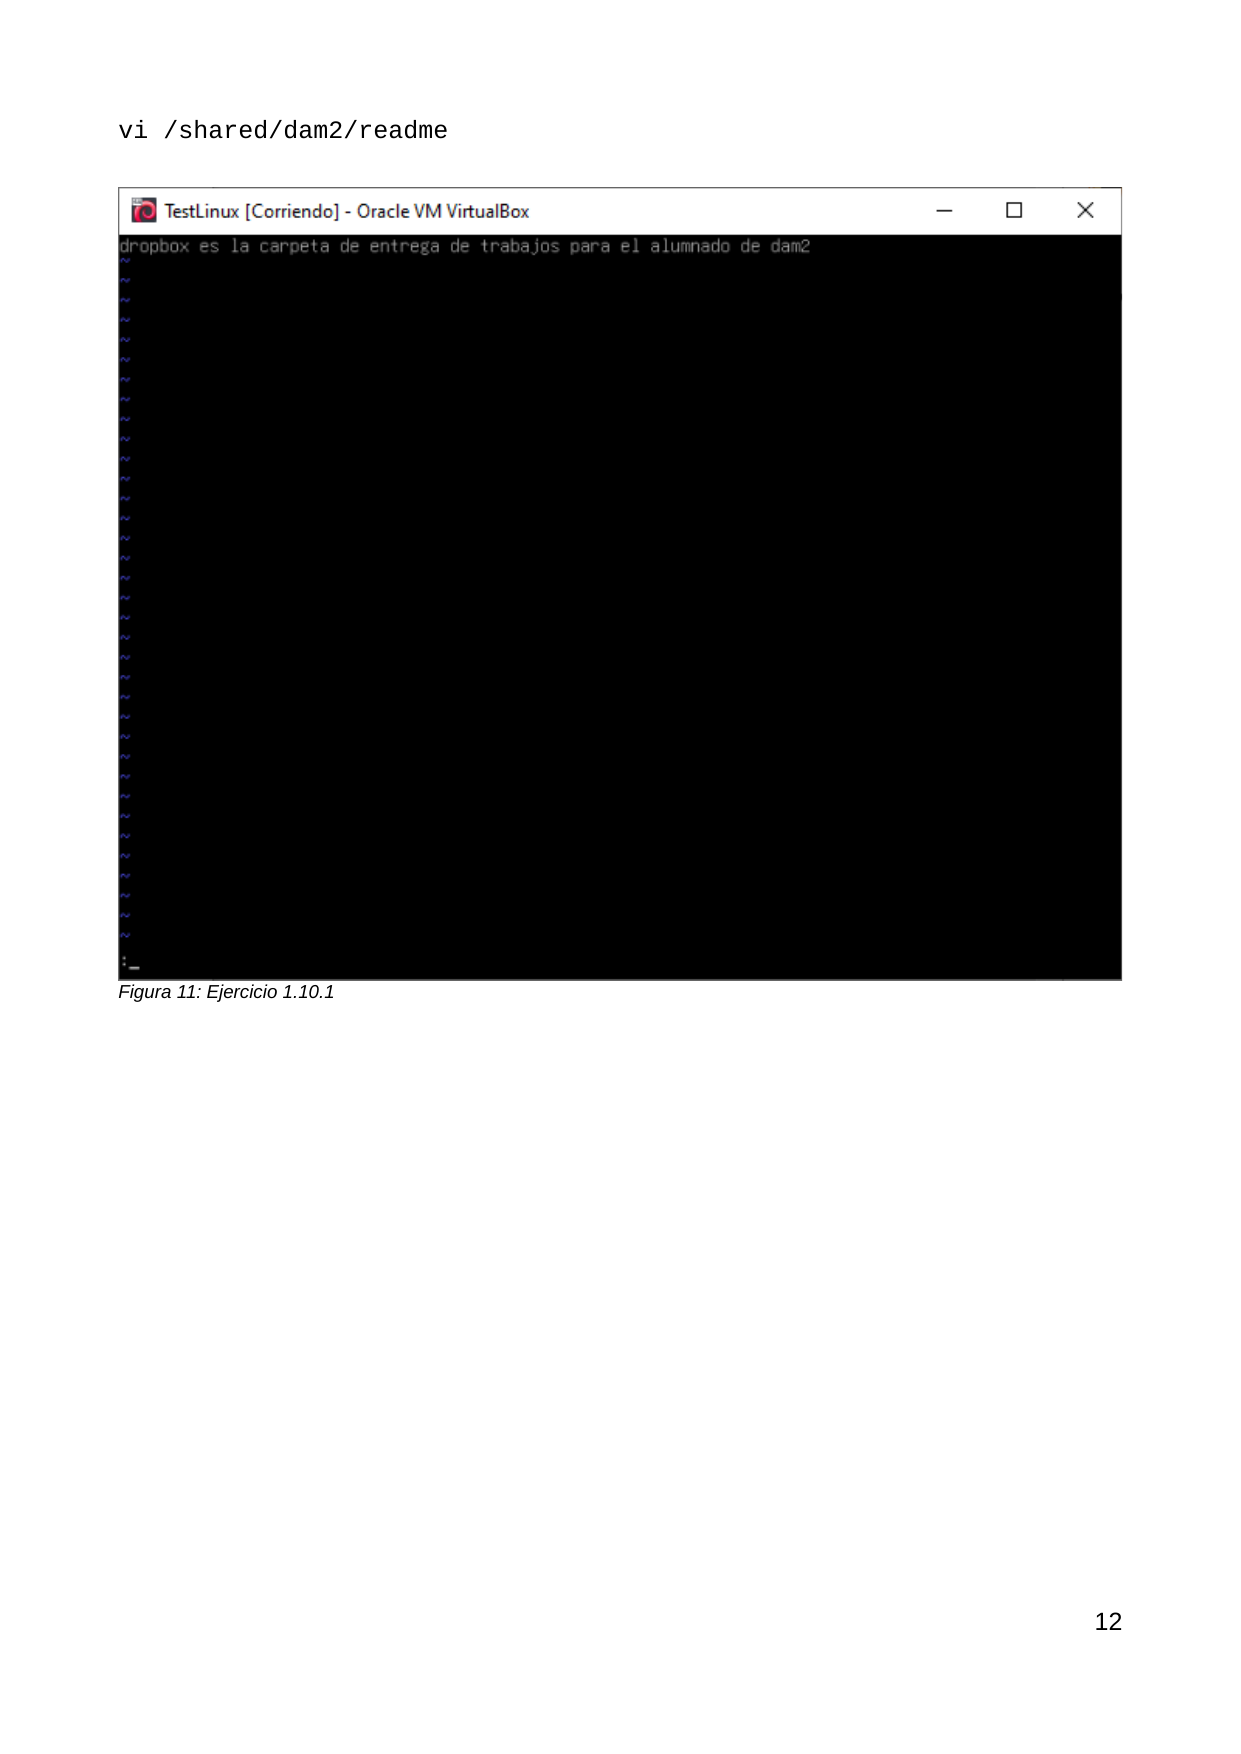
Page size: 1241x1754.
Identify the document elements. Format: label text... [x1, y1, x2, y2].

text Figura 11: Ejercicio 1.10.1 [118, 981, 1122, 1002]
picture [118, 187, 1123, 981]
text vi /shared/dam2/readme [118, 118, 1122, 146]
